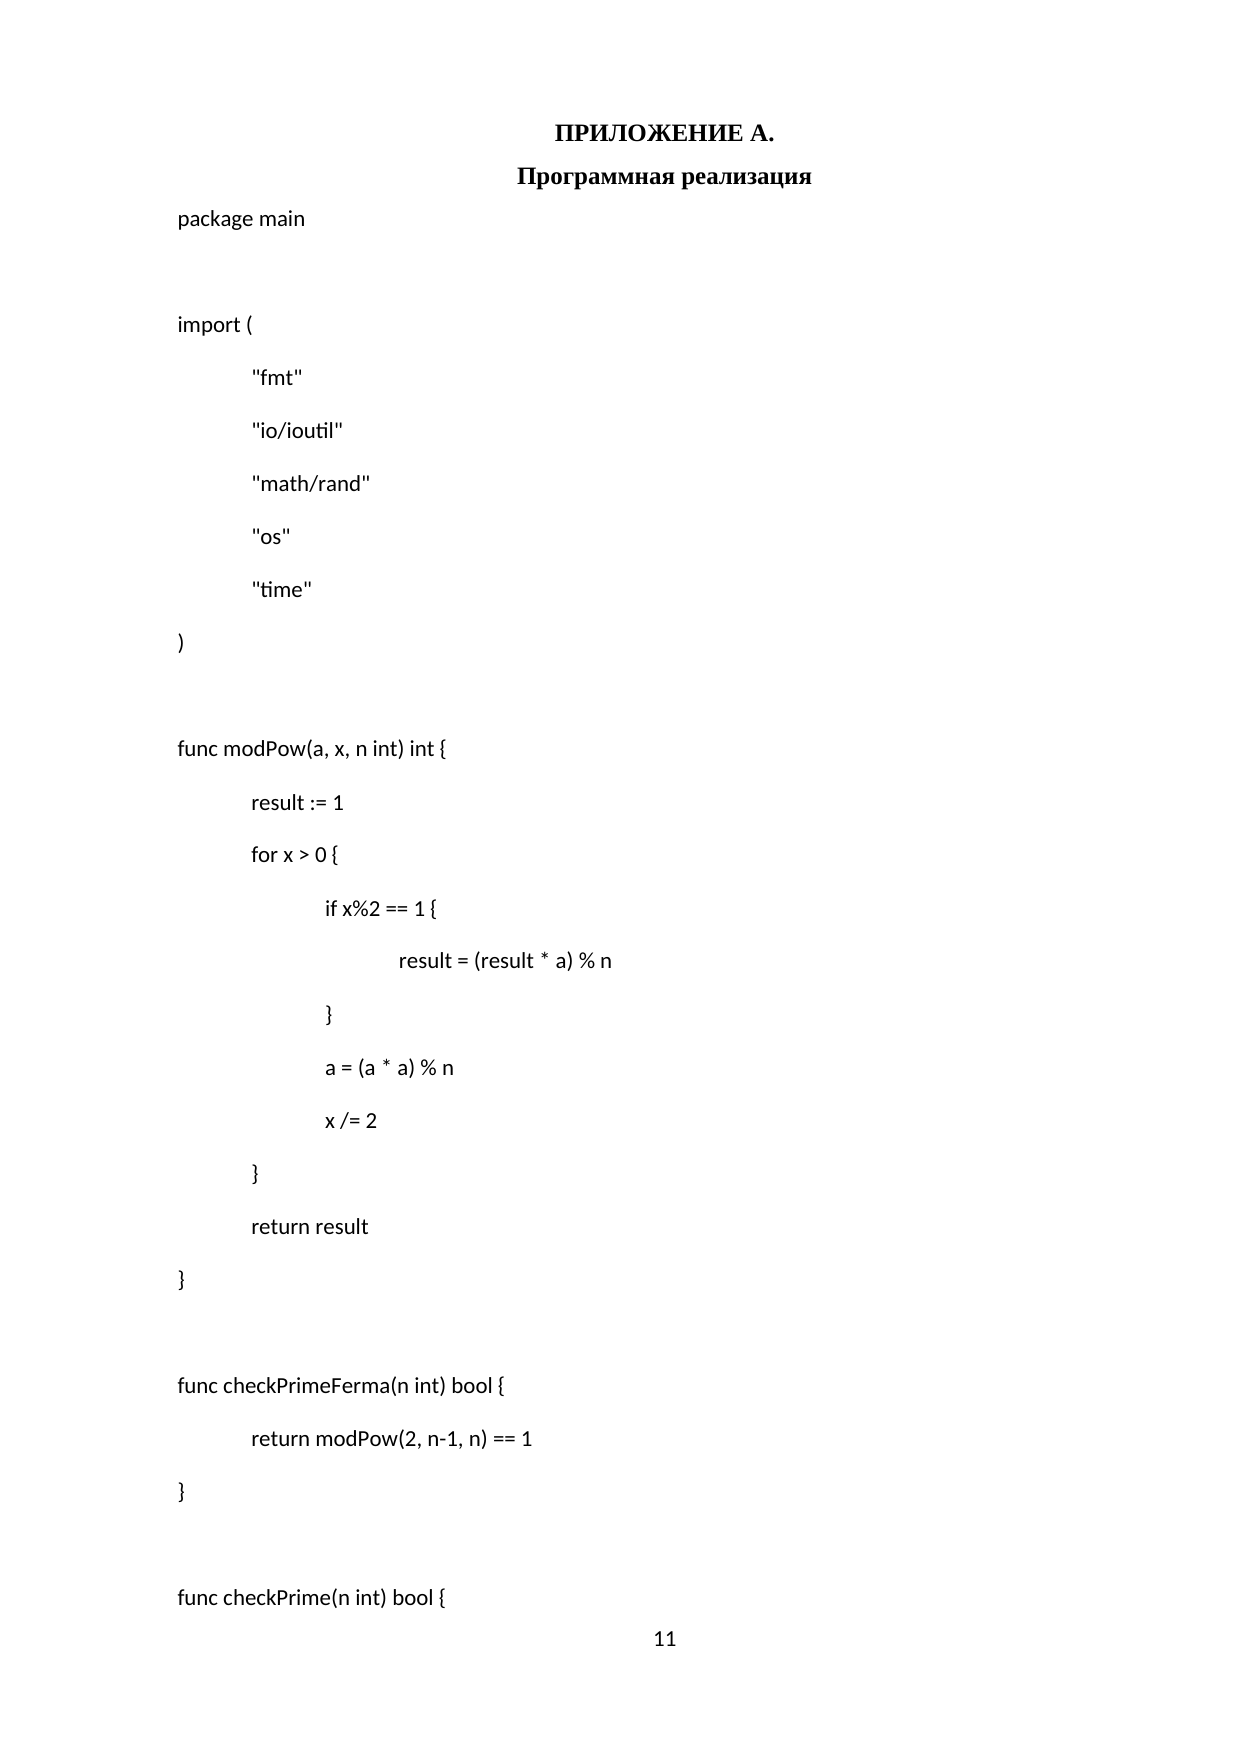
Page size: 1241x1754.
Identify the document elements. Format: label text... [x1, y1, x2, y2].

text } [177, 1265, 1152, 1293]
text a = (a * a) % n [177, 1053, 1152, 1081]
text return modPow(2, n-1, n) == 1 [177, 1424, 1152, 1452]
text func modPow(a, x, n int) int { [177, 734, 1152, 763]
text return result [177, 1212, 1152, 1240]
text if x%2 == 1 { [177, 894, 1152, 922]
text for x > 0 { [177, 841, 1152, 869]
text func checkPrimeFerma(n int) bool { [177, 1371, 1152, 1399]
text } [177, 1159, 1152, 1187]
text result = (result * a) % n [177, 947, 1152, 975]
text package main [177, 204, 1152, 232]
text ) [177, 628, 1152, 657]
text "time" [177, 576, 1152, 603]
text result := 1 [177, 788, 1152, 816]
text } [177, 1477, 1152, 1505]
text "fmt" [177, 363, 1152, 391]
text "math/rand" [177, 469, 1152, 497]
text import ( [177, 310, 1152, 338]
text x /= 2 [177, 1106, 1152, 1134]
subtitle ПРИЛОЖЕНИЕ А. Программная реализация [177, 118, 1152, 190]
text "io/ioutil" [177, 416, 1152, 444]
text "os" [177, 522, 1152, 551]
text func checkPrime(n int) bool { [177, 1583, 1152, 1611]
text } [177, 1000, 1152, 1028]
